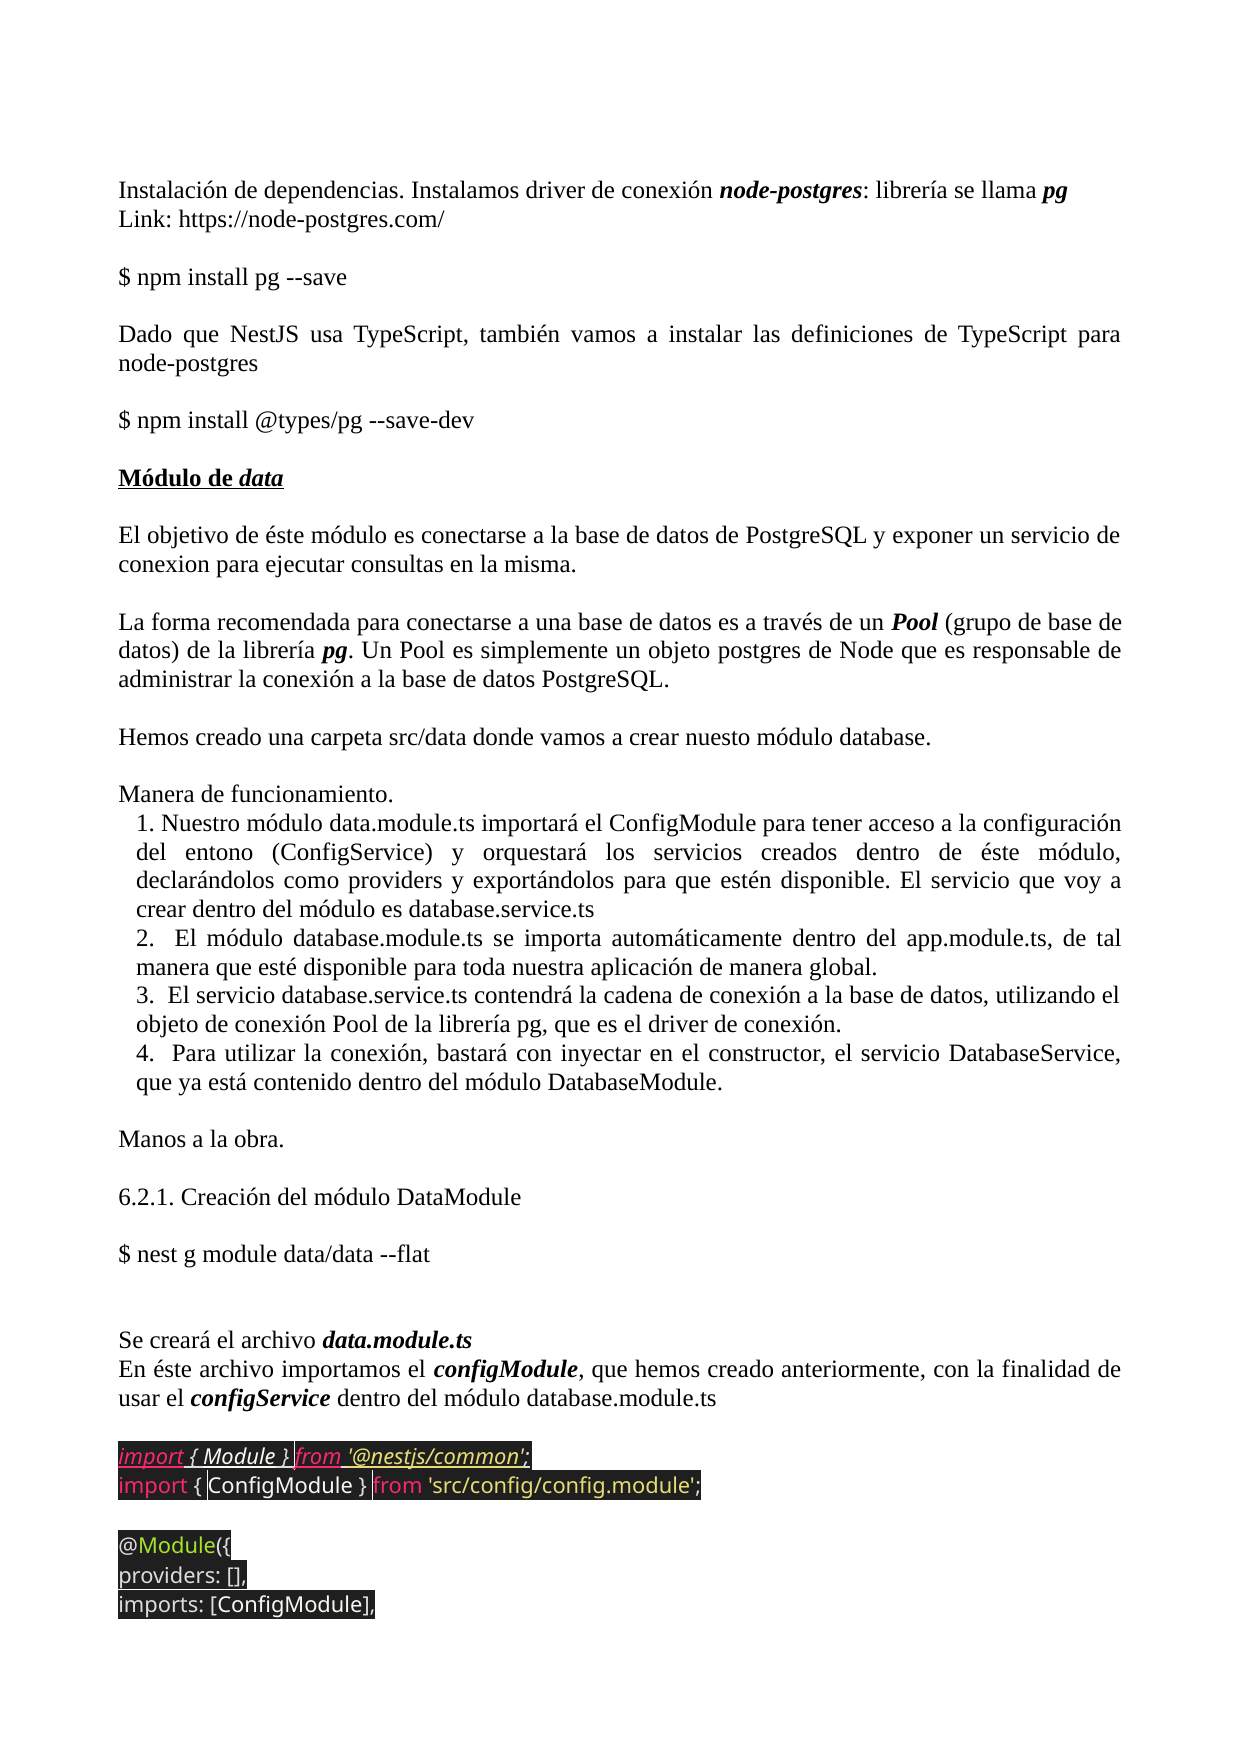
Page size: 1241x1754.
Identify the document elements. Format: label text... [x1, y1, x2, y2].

text Instalación de dependencias. Instalamos driver de conexión node-postgres: librería se llama pg [118, 176, 1122, 204]
text 1. Nuestro módulo data.module.ts importará el ConfigModule para tener acceso a la configuración del entono (ConfigService) y orquestará los servicios creados dentro de éste módulo, declarándolos como providers y exportándolos para que estén disponible. El servicio que voy a crear dentro del módulo es database.service.ts [136, 808, 1122, 923]
text Se creará el archivo data.module.ts [118, 1326, 1122, 1354]
text @Module({ [118, 1530, 1122, 1560]
text 6.2.1. Creación del módulo DataModule [118, 1182, 1122, 1211]
text La forma recomendada para conectarse a una base de datos es a través de un Pool (grupo de base de datos) de la librería pg. Un Pool es simplemente un objeto postgres de Node que es responsable de administrar la conexión a la base de datos PostgreSQL. [118, 607, 1122, 693]
text Manos a la obra. [118, 1124, 1122, 1153]
text Hemos creado una carpeta src/data donde vamos a crear nuesto módulo database. [118, 722, 1122, 751]
text 3. El servicio database.service.ts contendrá la cadena de conexión a la base de datos, utilizando el objeto de conexión Pool de la librería pg, que es el driver de conexión. [136, 981, 1122, 1038]
text 2. El módulo database.module.ts se importa automáticamente dentro del app.module.ts, de tal manera que esté disponible para toda nuestra aplicación de manera global. [136, 923, 1122, 981]
text $ npm install @types/pg --save-dev [118, 406, 1122, 434]
text Link: https://node-postgres.com/ [118, 204, 1122, 233]
text import { Module } from '@nestjs/common'; [118, 1441, 1122, 1470]
text providers: [], [118, 1560, 1122, 1589]
text El objetivo de éste módulo es conectarse a la base de datos de PostgreSQL y exponer un servicio de conexion para ejecutar consultas en la misma. [118, 521, 1122, 578]
text Módulo de data [118, 463, 1122, 492]
text Dado que NestJS usa TypeScript, también vamos a instalar las definiciones de TypeScript para node-postgres [118, 319, 1122, 377]
text Manera de funcionamiento. [118, 779, 1122, 808]
text imports: [ConfigModule], [118, 1589, 1122, 1619]
text $ npm install pg --save [118, 262, 1122, 291]
text import { ConfigModule } from 'src/config/config.module'; [118, 1470, 1122, 1500]
text En éste archivo importamos el configModule, que hemos creado anteriormente, con la finalidad de usar el configService dentro del módulo database.module.ts [118, 1354, 1122, 1412]
text 4. Para utilizar la conexión, bastará con inyectar en el constructor, el servicio DatabaseService, que ya está contenido dentro del módulo DatabaseModule. [136, 1038, 1122, 1096]
text $ nest g module data/data --flat [118, 1239, 1122, 1268]
